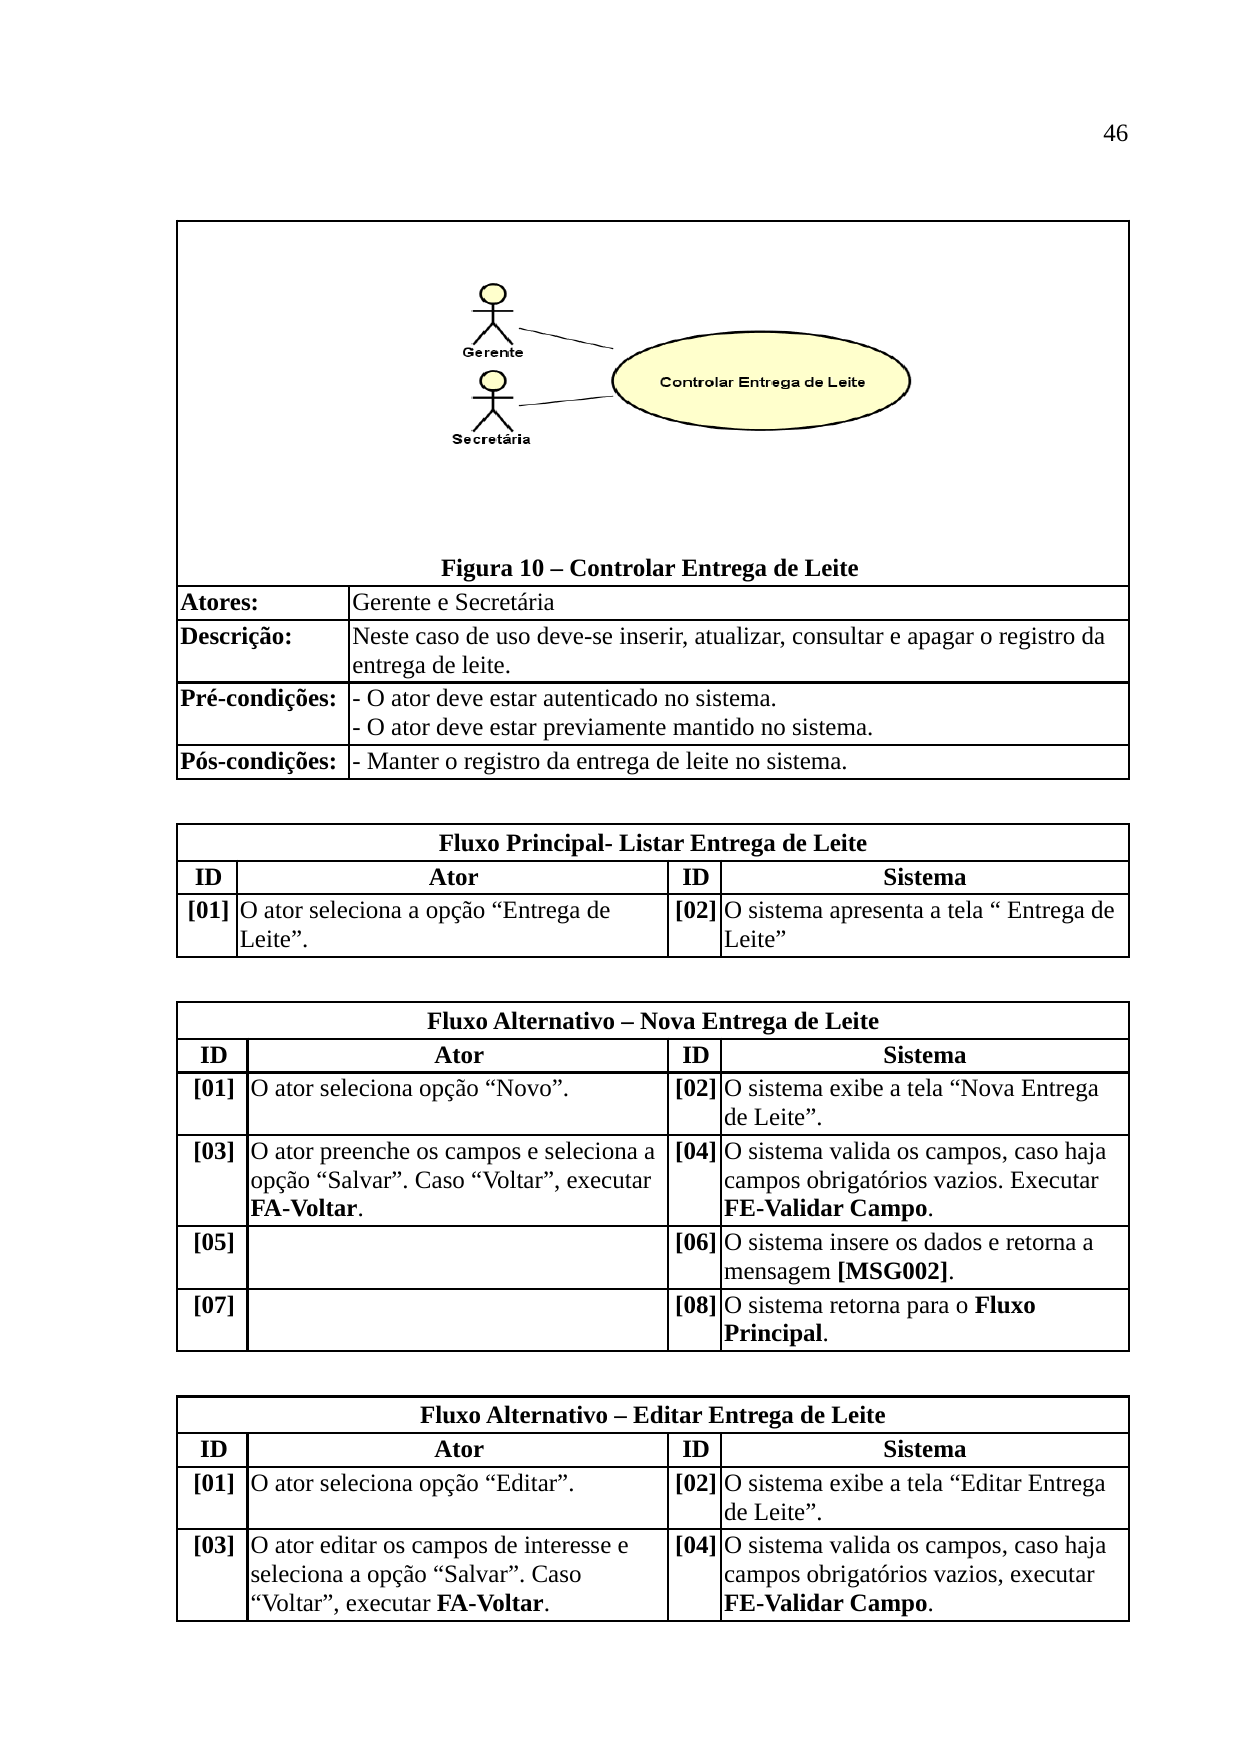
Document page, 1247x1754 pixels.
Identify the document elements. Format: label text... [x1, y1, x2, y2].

table_cell [08] [669, 1290, 720, 1350]
table_cell [05] [178, 1227, 246, 1288]
table_cell O sistema valida os campos, caso haja campos obrigatórios vazios, executar FE-Validar Campo. [722, 1530, 1128, 1619]
table_cell O sistema valida os campos, caso haja campos obrigatórios vazios. Executar FE-Validar Campo. [722, 1136, 1128, 1225]
table_cell O ator editar os campos de interesse e seleciona a opção “Salvar”. Caso “Voltar”, executar FA-Voltar. [249, 1530, 667, 1619]
table_cell ID [669, 1040, 720, 1071]
table_cell [04] [669, 1530, 720, 1619]
table_cell ID [178, 862, 236, 893]
table_cell [03] [178, 1136, 246, 1225]
table_cell Pré-condições: [178, 684, 348, 744]
table_cell Pós-condições: [178, 746, 348, 778]
table_cell [01] [178, 1074, 246, 1134]
table_cell Ator [238, 862, 667, 893]
table_cell - O ator deve estar autenticado no sistema. - O ator deve estar previamente mantido no sistema. [350, 684, 1128, 744]
table_cell O sistema exibe a tela “Nova Entrega de Leite”. [722, 1074, 1128, 1134]
table_cell Descrição: [178, 621, 348, 681]
table_cell - Manter o registro da entrega de leite no sistema. [350, 746, 1128, 778]
table_header Fluxo Alternativo – Nova Entrega de Leite [178, 1003, 1128, 1038]
table_cell Sistema [722, 862, 1128, 893]
table_cell O sistema retorna para o Fluxo Principal. [722, 1290, 1128, 1350]
table_cell O sistema exibe a tela “Editar Entrega de Leite”. [722, 1468, 1128, 1528]
table_cell O sistema apresenta a tela “ Entrega de Leite” [722, 895, 1128, 956]
table_cell O ator seleciona opção “Editar”. [249, 1468, 667, 1528]
table_header Figura 10 – Controlar Entrega de Leite [178, 222, 1128, 585]
table_cell Sistema [722, 1040, 1128, 1071]
table_cell O ator seleciona opção “Novo”. [249, 1074, 667, 1134]
table_cell [03] [178, 1530, 246, 1619]
table_cell [249, 1290, 667, 1350]
table_cell ID [669, 862, 720, 893]
table_cell Atores: [178, 587, 348, 619]
table_header Fluxo Alternativo – Editar Entrega de Leite [178, 1398, 1128, 1432]
table_cell O ator preenche os campos e seleciona a opção “Salvar”. Caso “Voltar”, executar FA-Voltar. [249, 1136, 667, 1225]
picture [353, 224, 953, 524]
table_cell ID [178, 1040, 246, 1071]
table_cell [249, 1227, 667, 1288]
table_cell ID [669, 1434, 720, 1466]
table_header Fluxo Principal- Listar Entrega de Leite [178, 825, 1128, 859]
table_cell Ator [249, 1040, 667, 1071]
table_cell Sistema [722, 1434, 1128, 1466]
table_cell ID [178, 1434, 246, 1466]
table_cell [07] [178, 1290, 246, 1350]
table_cell [02] [669, 1468, 720, 1528]
table_cell [01] [178, 1468, 246, 1528]
table_cell Ator [249, 1434, 667, 1466]
table_cell Neste caso de uso deve-se inserir, atualizar, consultar e apagar o registro da entrega de leite. [350, 621, 1128, 681]
table_cell [06] [669, 1227, 720, 1288]
table_cell [02] [669, 895, 720, 956]
table_cell O sistema insere os dados e retorna a mensagem [MSG002]. [722, 1227, 1128, 1288]
table_cell Gerente e Secretária [350, 587, 1128, 619]
table_cell O ator seleciona a opção “Entrega de Leite”. [238, 895, 667, 956]
table_cell [02] [669, 1074, 720, 1134]
table_cell [01] [178, 895, 236, 956]
table_cell [04] [669, 1136, 720, 1225]
